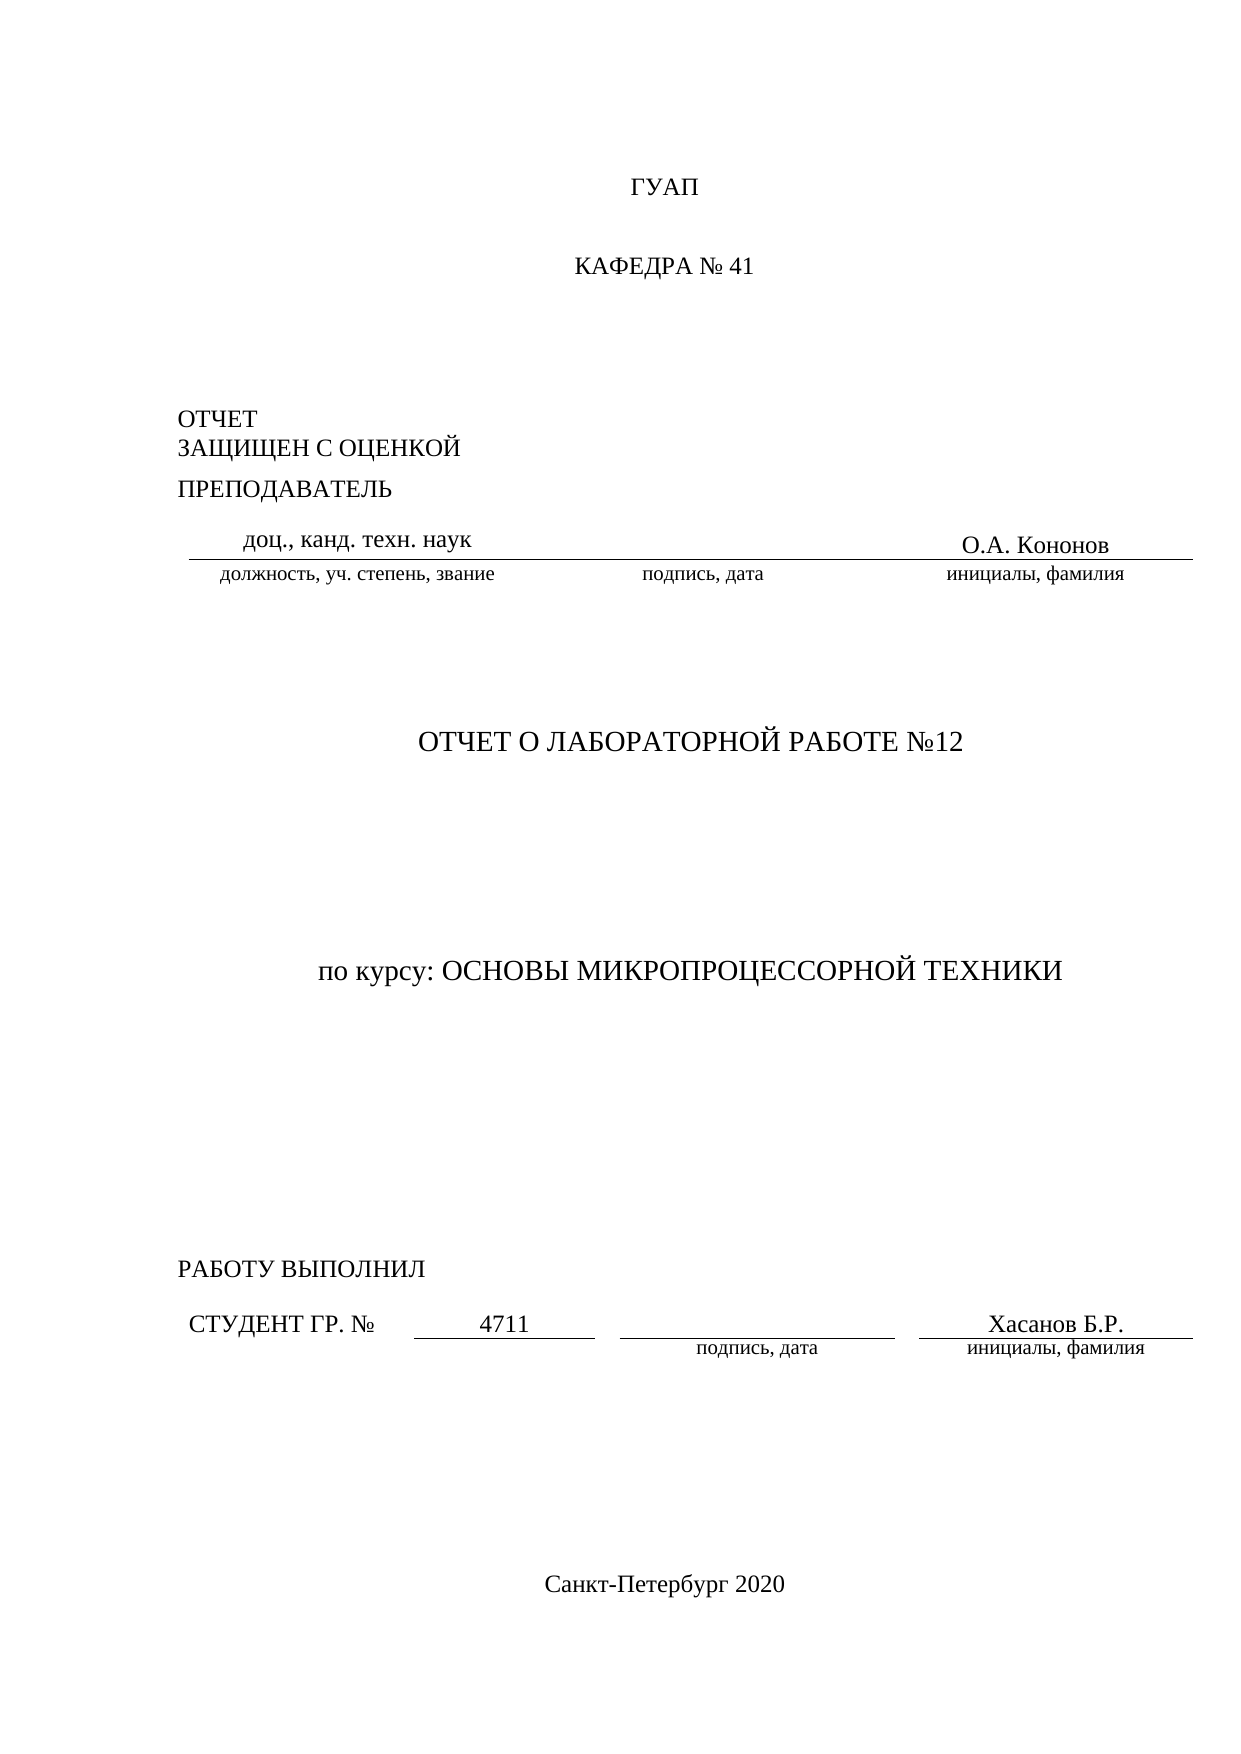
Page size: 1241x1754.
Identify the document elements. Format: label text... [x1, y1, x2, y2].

table_cell [189, 1338, 414, 1358]
table_cell [189, 1045, 1193, 1079]
table_header [850, 518, 878, 559]
table_cell [189, 987, 1193, 1045]
table_cell [189, 757, 1193, 941]
table_cell по курсу: ОСНОВЫ МИКРОПРОЦЕССОРНОЙ ТЕХНИКИ [189, 941, 1193, 987]
table_cell подпись, дата [556, 560, 850, 590]
table_cell [850, 560, 878, 590]
text ПРЕПОДАВАТЕЛЬ [177, 474, 1152, 503]
table_header [556, 518, 850, 559]
table_header [595, 1297, 619, 1338]
table_cell инициалы, фамилия [878, 560, 1193, 590]
table_header Хасанов Б.Р. [919, 1297, 1193, 1338]
table_header [895, 1297, 919, 1338]
table_header [526, 518, 556, 559]
table_cell инициалы, фамилия [919, 1339, 1193, 1358]
table_header 4711 [414, 1297, 594, 1338]
table_header О.А. Кононов [878, 518, 1193, 559]
text РАБОТУ ВЫПОЛНИЛ [177, 1254, 1152, 1283]
table_cell подпись, дата [620, 1339, 894, 1358]
table_header доц., канд. техн. наук [189, 518, 526, 559]
text КАФЕДРА № 41 [177, 251, 1152, 279]
text ГУАП [177, 172, 1152, 201]
table_cell [414, 1339, 594, 1358]
table_header [620, 1297, 894, 1338]
table_header СТУДЕНТ ГР. № [189, 1297, 414, 1338]
table_cell [526, 560, 556, 590]
text ОТЧЕТ ЗАЩИЩЕН С ОЦЕНКОЙ [177, 404, 1152, 462]
table_cell [595, 1338, 619, 1358]
text Санкт-Петербург 2020 [177, 1569, 1152, 1598]
table_header ОТЧЕТ О ЛАБОРАТОРНОЙ РАБОТЕ №12 [189, 624, 1193, 757]
table_cell [895, 1338, 919, 1358]
table_cell должность, уч. степень, звание [189, 560, 526, 590]
